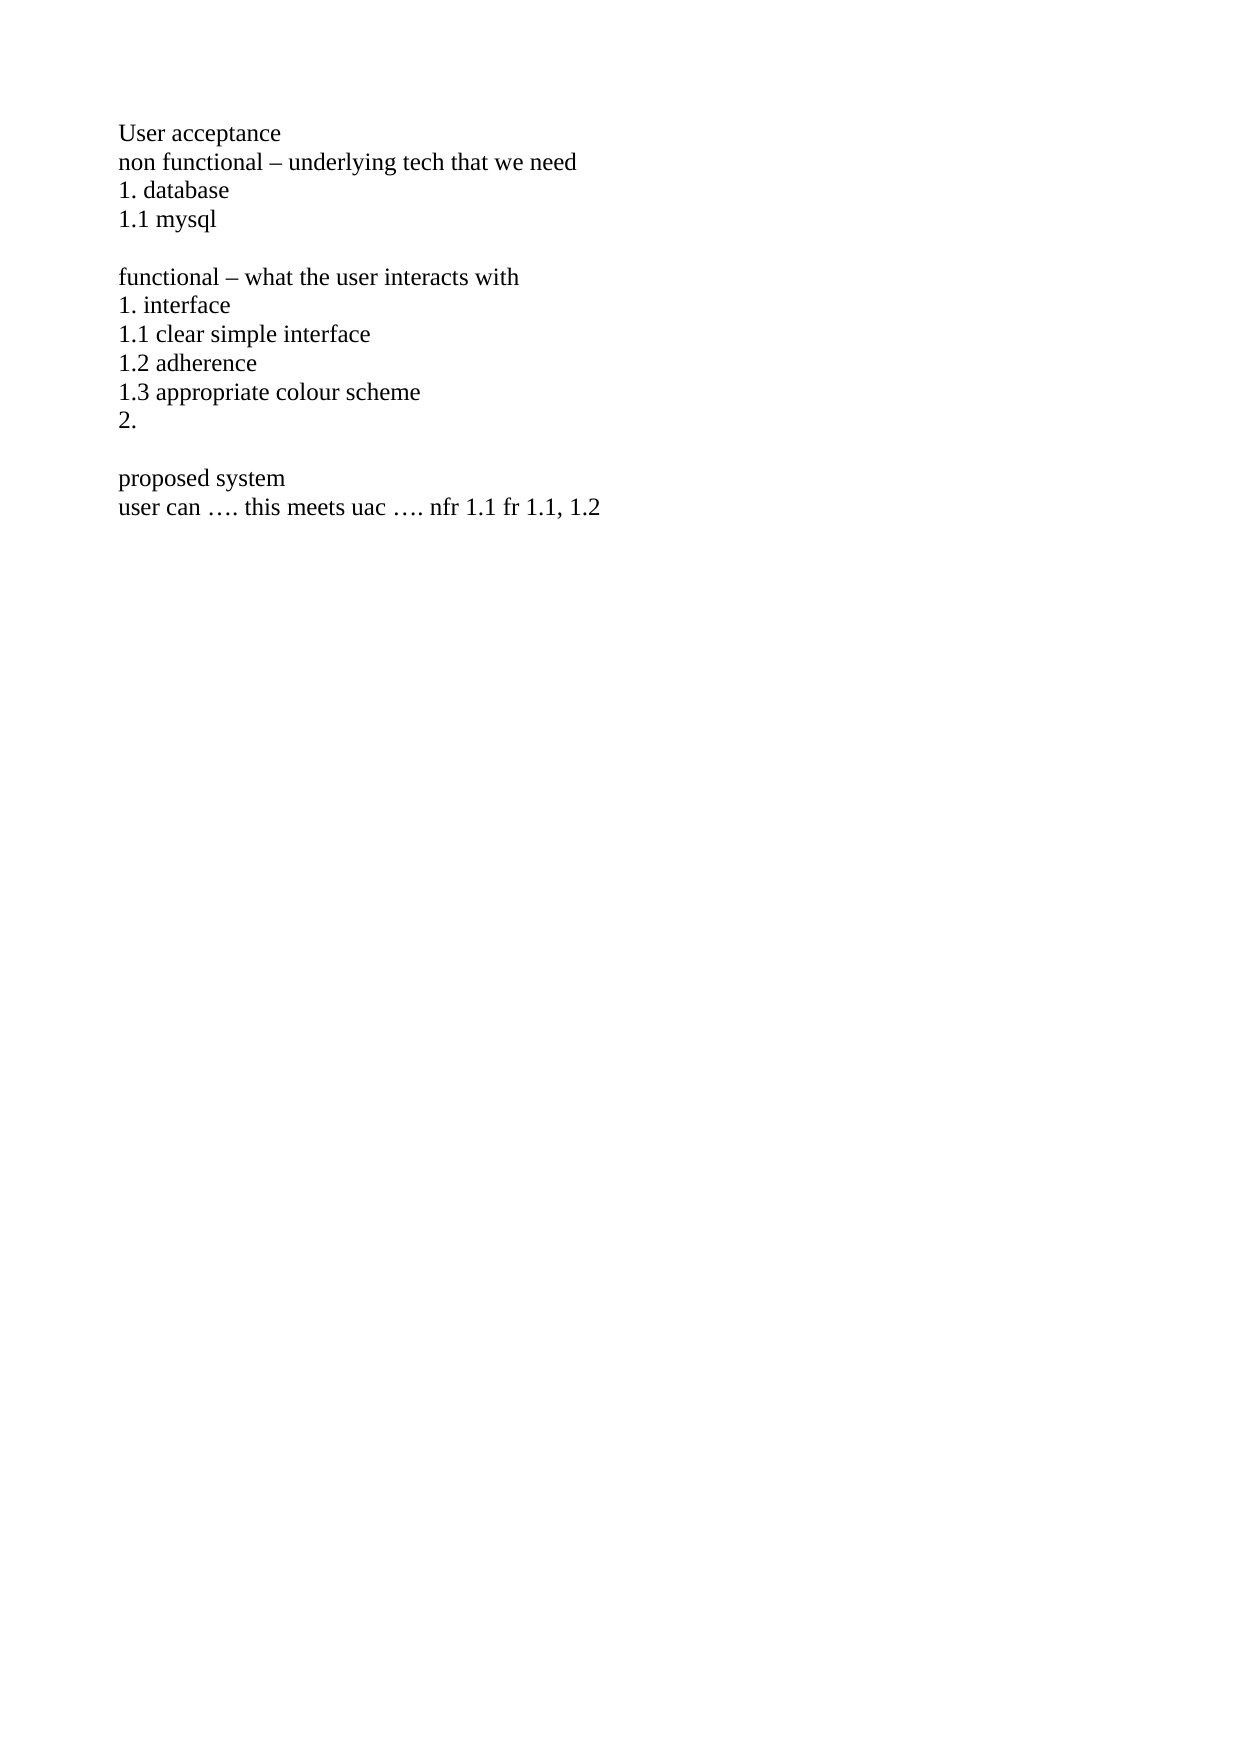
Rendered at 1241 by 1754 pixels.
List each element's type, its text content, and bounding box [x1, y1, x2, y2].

text 1. database [118, 176, 1122, 204]
text proposed system [118, 463, 1122, 492]
text 1.1 mysql [118, 204, 1122, 233]
text 1.3 appropriate colour scheme [118, 377, 1122, 406]
text 2. [118, 406, 1122, 434]
text User acceptance [118, 118, 1122, 147]
text 1. interface [118, 291, 1122, 319]
text functional – what the user interacts with [118, 262, 1122, 291]
text non functional – underlying tech that we need [118, 147, 1122, 176]
text user can …. this meets uac …. nfr 1.1 fr 1.1, 1.2 [118, 492, 1122, 521]
text 1.1 clear simple interface [118, 319, 1122, 348]
text 1.2 adherence [118, 348, 1122, 377]
